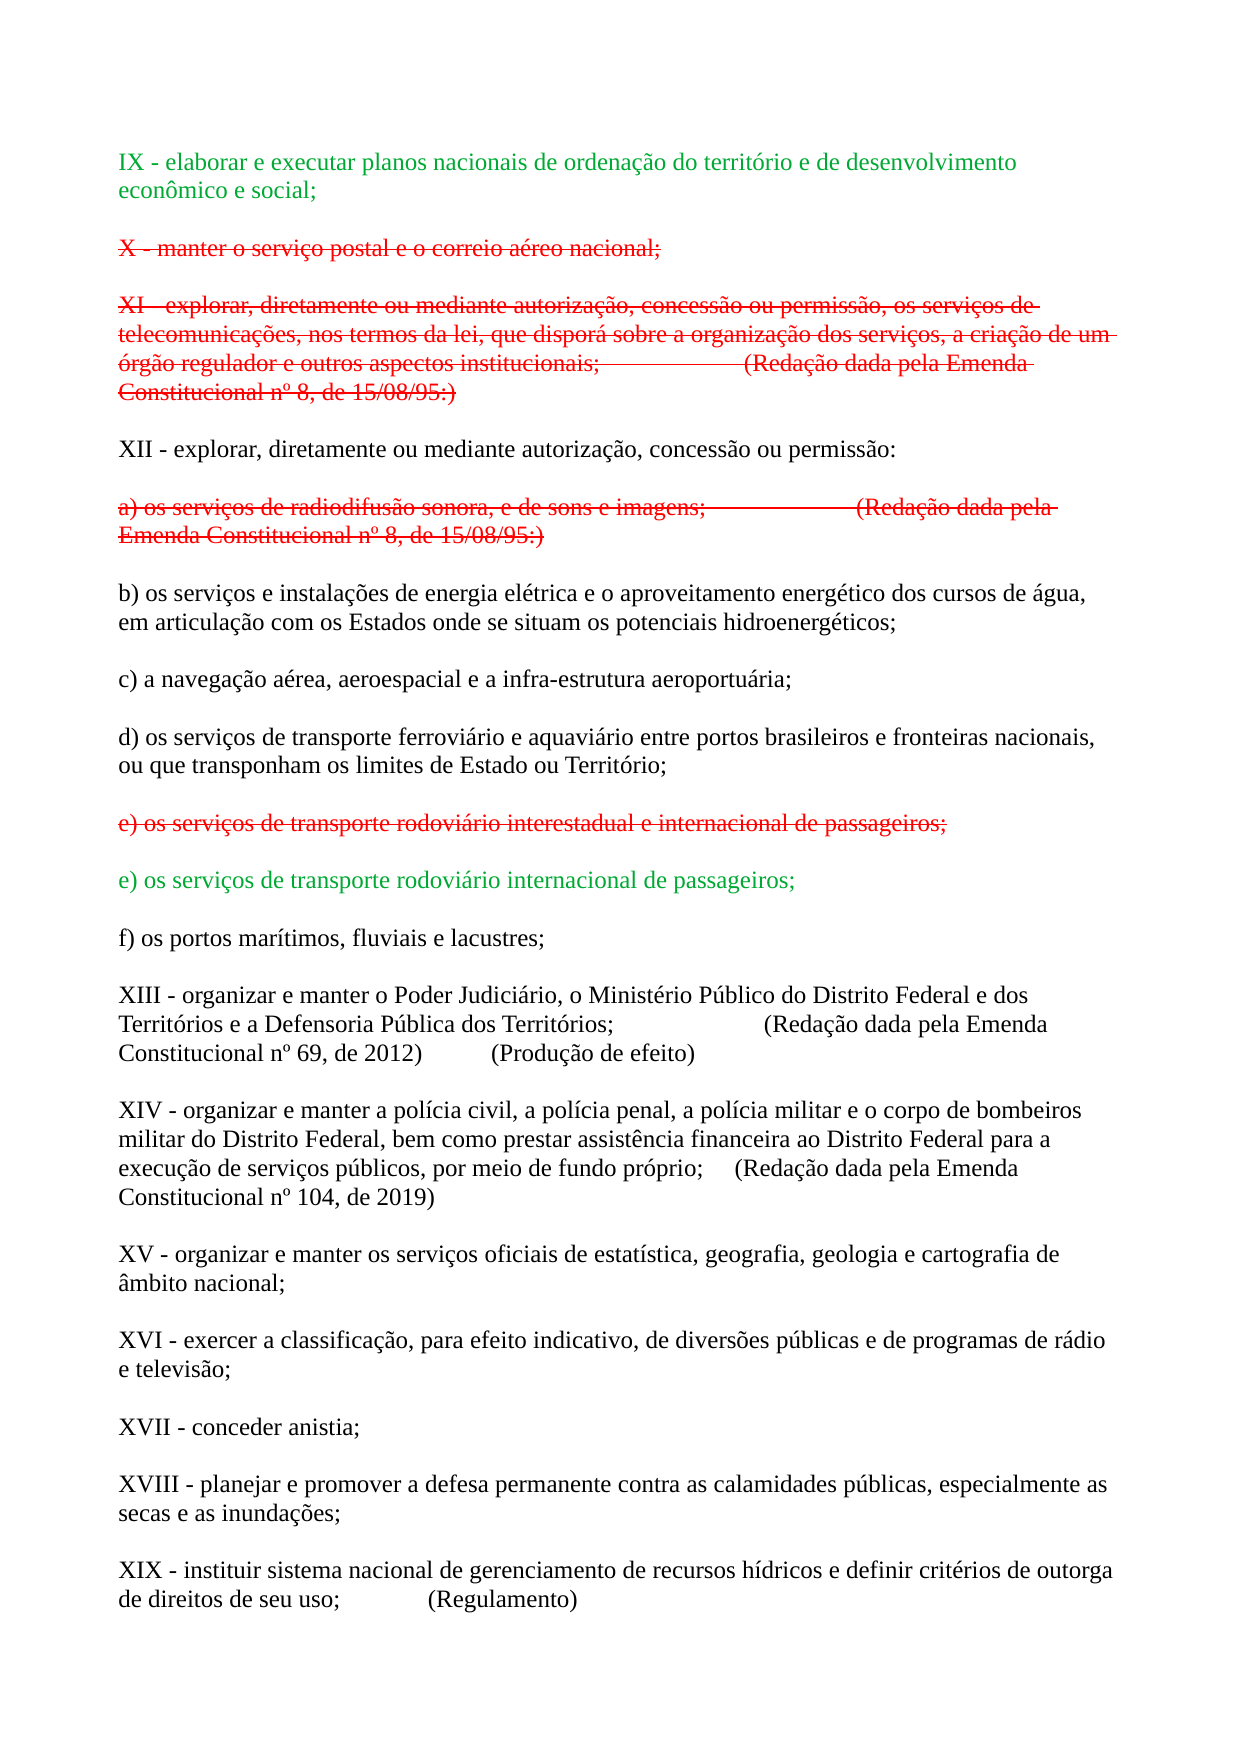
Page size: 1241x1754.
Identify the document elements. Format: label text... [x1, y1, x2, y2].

text e) os serviços de transporte rodoviário internacional de passageiros; [118, 866, 1122, 894]
text c) a navegação aérea, aeroespacial e a infra-estrutura aeroportuária; [118, 664, 1122, 693]
text XVIII - planejar e promover a defesa permanente contra as calamidades públicas, especialmente as secas e as inundações; [118, 1469, 1122, 1527]
text XI - explorar, diretamente ou mediante autorização, concessão ou permissão, os serviços de telecomunicações, nos termos da lei, que disporá sobre a organização dos serviços, a criação de um órgão regulador e outros aspectos institucionais; (Redação dada pela Emenda Constitucional nº 8, de 15/08/95:) [118, 291, 1122, 406]
text b) os serviços e instalações de energia elétrica e o aproveitamento energético dos cursos de água, em articulação com os Estados onde se situam os potenciais hidroenergéticos; [118, 578, 1122, 636]
text f) os portos marítimos, fluviais e lacustres; [118, 923, 1122, 952]
text e) os serviços de transporte rodoviário interestadual e internacional de passageiros; [118, 808, 1122, 837]
text X - manter o serviço postal e o correio aéreo nacional; [118, 233, 1122, 262]
text IX - elaborar e executar planos nacionais de ordenação do território e de desenvolvimento econômico e social; [118, 147, 1122, 204]
text XII - explorar, diretamente ou mediante autorização, concessão ou permissão: [118, 434, 1122, 463]
text a) os serviços de radiodifusão sonora, e de sons e imagens; (Redação dada pela Emenda Constitucional nº 8, de 15/08/95:) [118, 492, 1122, 549]
text XVI - exercer a classificação, para efeito indicativo, de diversões públicas e de programas de rádio e televisão; [118, 1326, 1122, 1383]
text XIII - organizar e manter o Poder Judiciário, o Ministério Público do Distrito Federal e dos Territórios e a Defensoria Pública dos Territórios; (Redação dada pela Emenda Constitucional nº 69, de 2012) (Produção de efeito) [118, 981, 1122, 1067]
text XVII - conceder anistia; [118, 1412, 1122, 1441]
text XIX - instituir sistema nacional de gerenciamento de recursos hídricos e definir critérios de outorga de direitos de seu uso; (Regulamento) [118, 1556, 1122, 1613]
text XV - organizar e manter os serviços oficiais de estatística, geografia, geologia e cartografia de âmbito nacional; [118, 1239, 1122, 1297]
text XIV - organizar e manter a polícia civil, a polícia penal, a polícia militar e o corpo de bombeiros militar do Distrito Federal, bem como prestar assistência financeira ao Distrito Federal para a execução de serviços públicos, por meio de fundo próprio; (Redação dada pela Emenda Constitucional nº 104, de 2019) [118, 1096, 1122, 1211]
text d) os serviços de transporte ferroviário e aquaviário entre portos brasileiros e fronteiras nacionais, ou que transponham os limites de Estado ou Território; [118, 722, 1122, 779]
